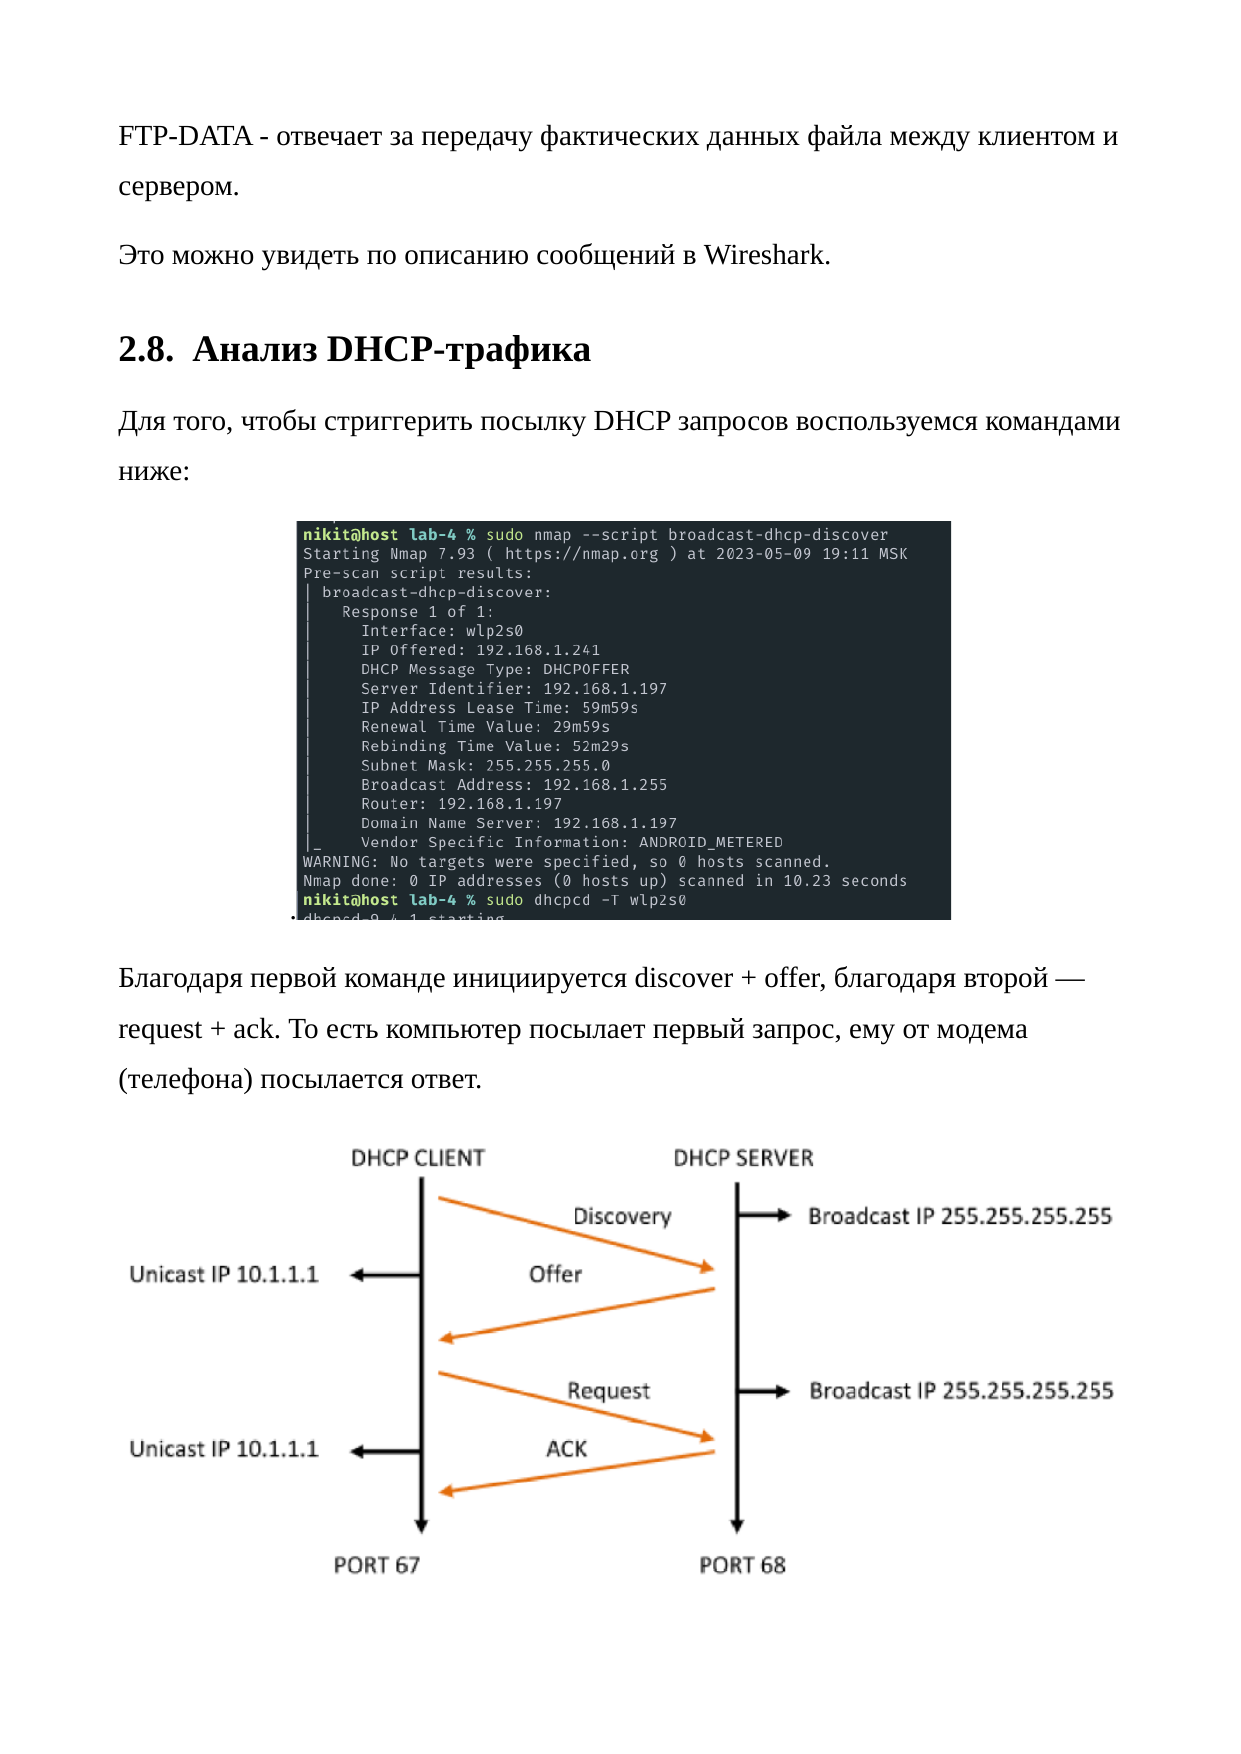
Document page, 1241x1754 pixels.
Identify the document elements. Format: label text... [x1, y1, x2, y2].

picture [118, 1129, 1123, 1599]
picture [296, 521, 952, 920]
text Это можно увидеть по описанию сообщений в Wireshark. [118, 237, 1122, 270]
subtitle Анализ DHCP-трафика [118, 326, 1122, 369]
text . [118, 522, 1122, 926]
text FTP-DATA - отвечает за передачу фактических данных файла между клиентом и сервером. [118, 118, 1122, 202]
text Благодаря первой команде инициируется discover + offer, благодаря второй — request + ack. То есть компьютер посылает первый запрос, ему от модема (телефона) посылается ответ. [118, 961, 1122, 1095]
text Для того, чтобы стриггерить посылку DHCP запросов воспользуемся командами ниже: [118, 403, 1122, 487]
